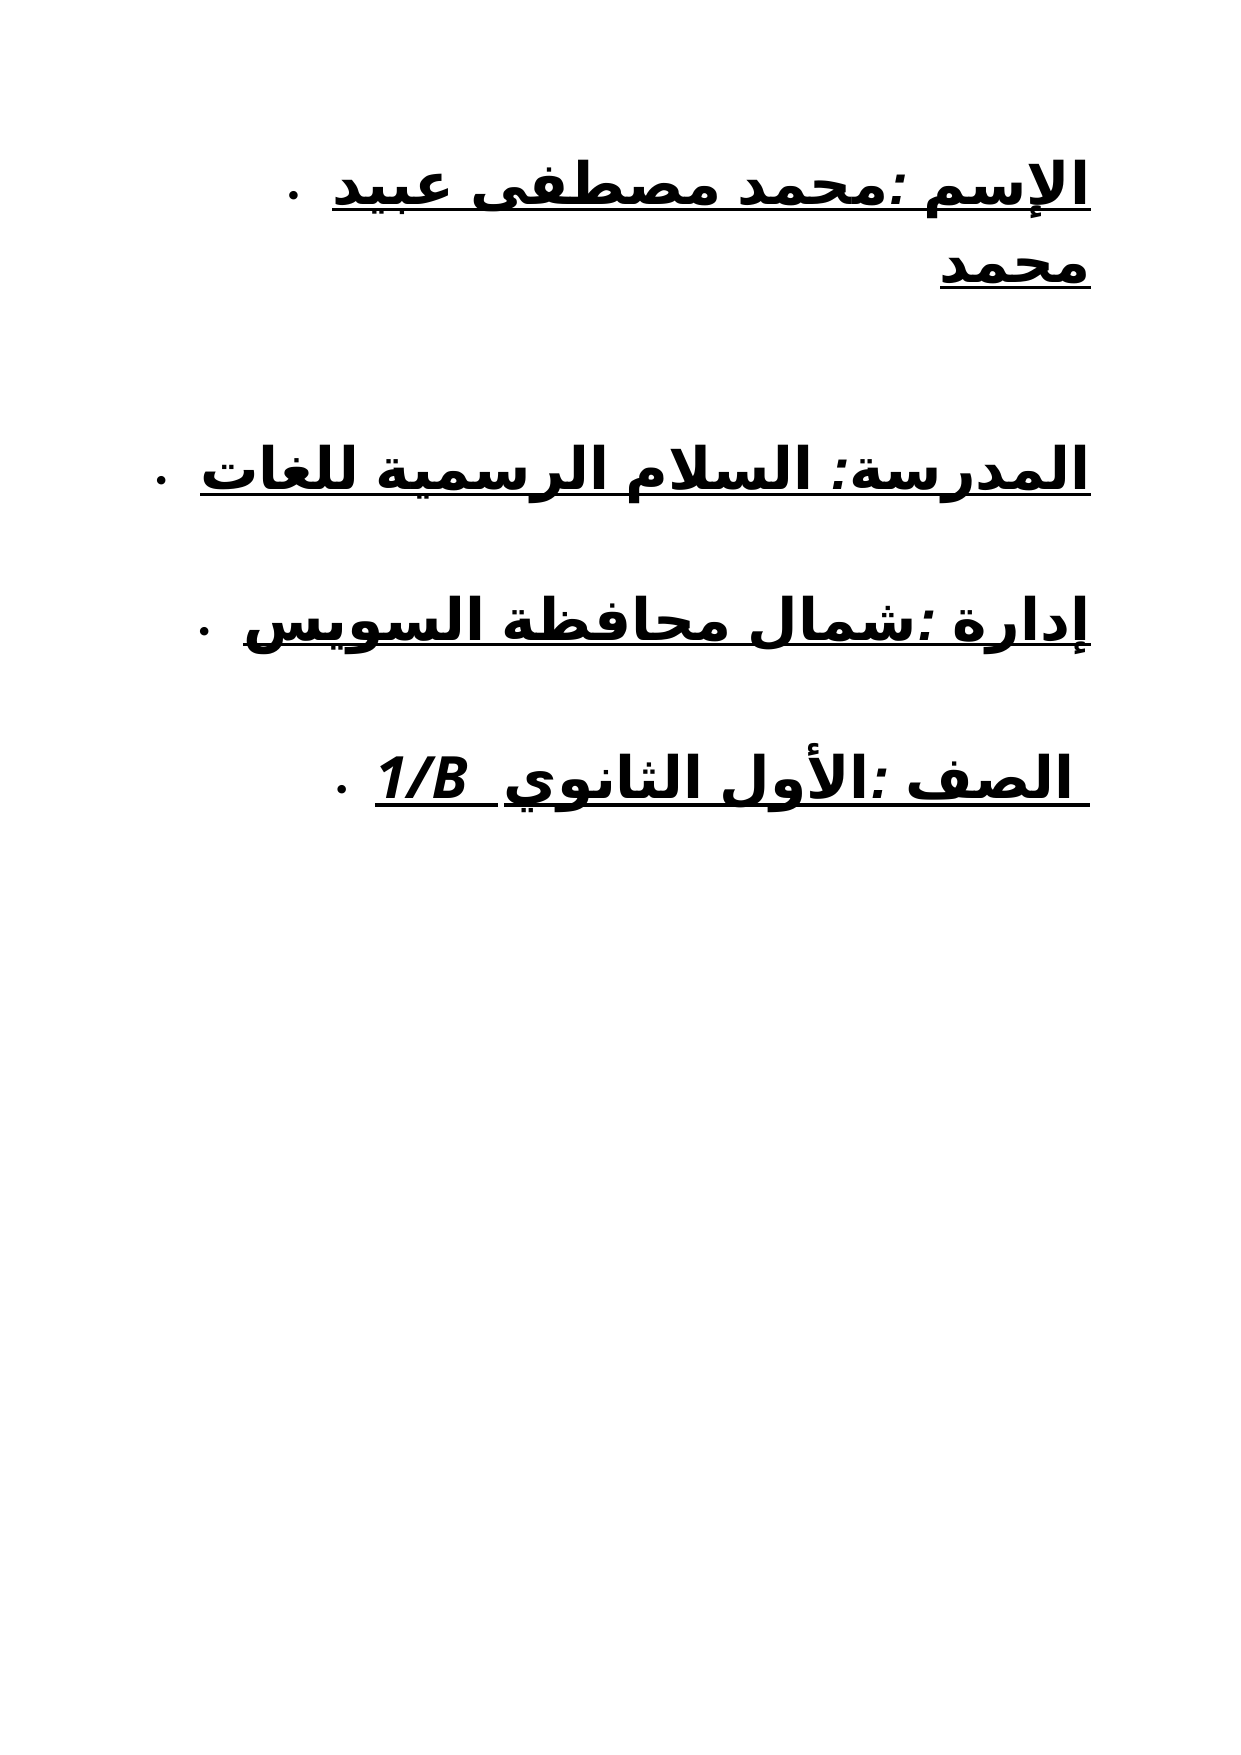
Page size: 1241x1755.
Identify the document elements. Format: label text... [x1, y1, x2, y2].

list 1/B الصف :الأول الثانوي [150, 736, 1090, 815]
list إدارة :شمال محافظة السويس [150, 585, 1090, 652]
list الإسم :محمد مصطفى عبيد محمد [150, 150, 1090, 295]
list المدرسة: السلام الرسمية للغات [150, 434, 1090, 502]
